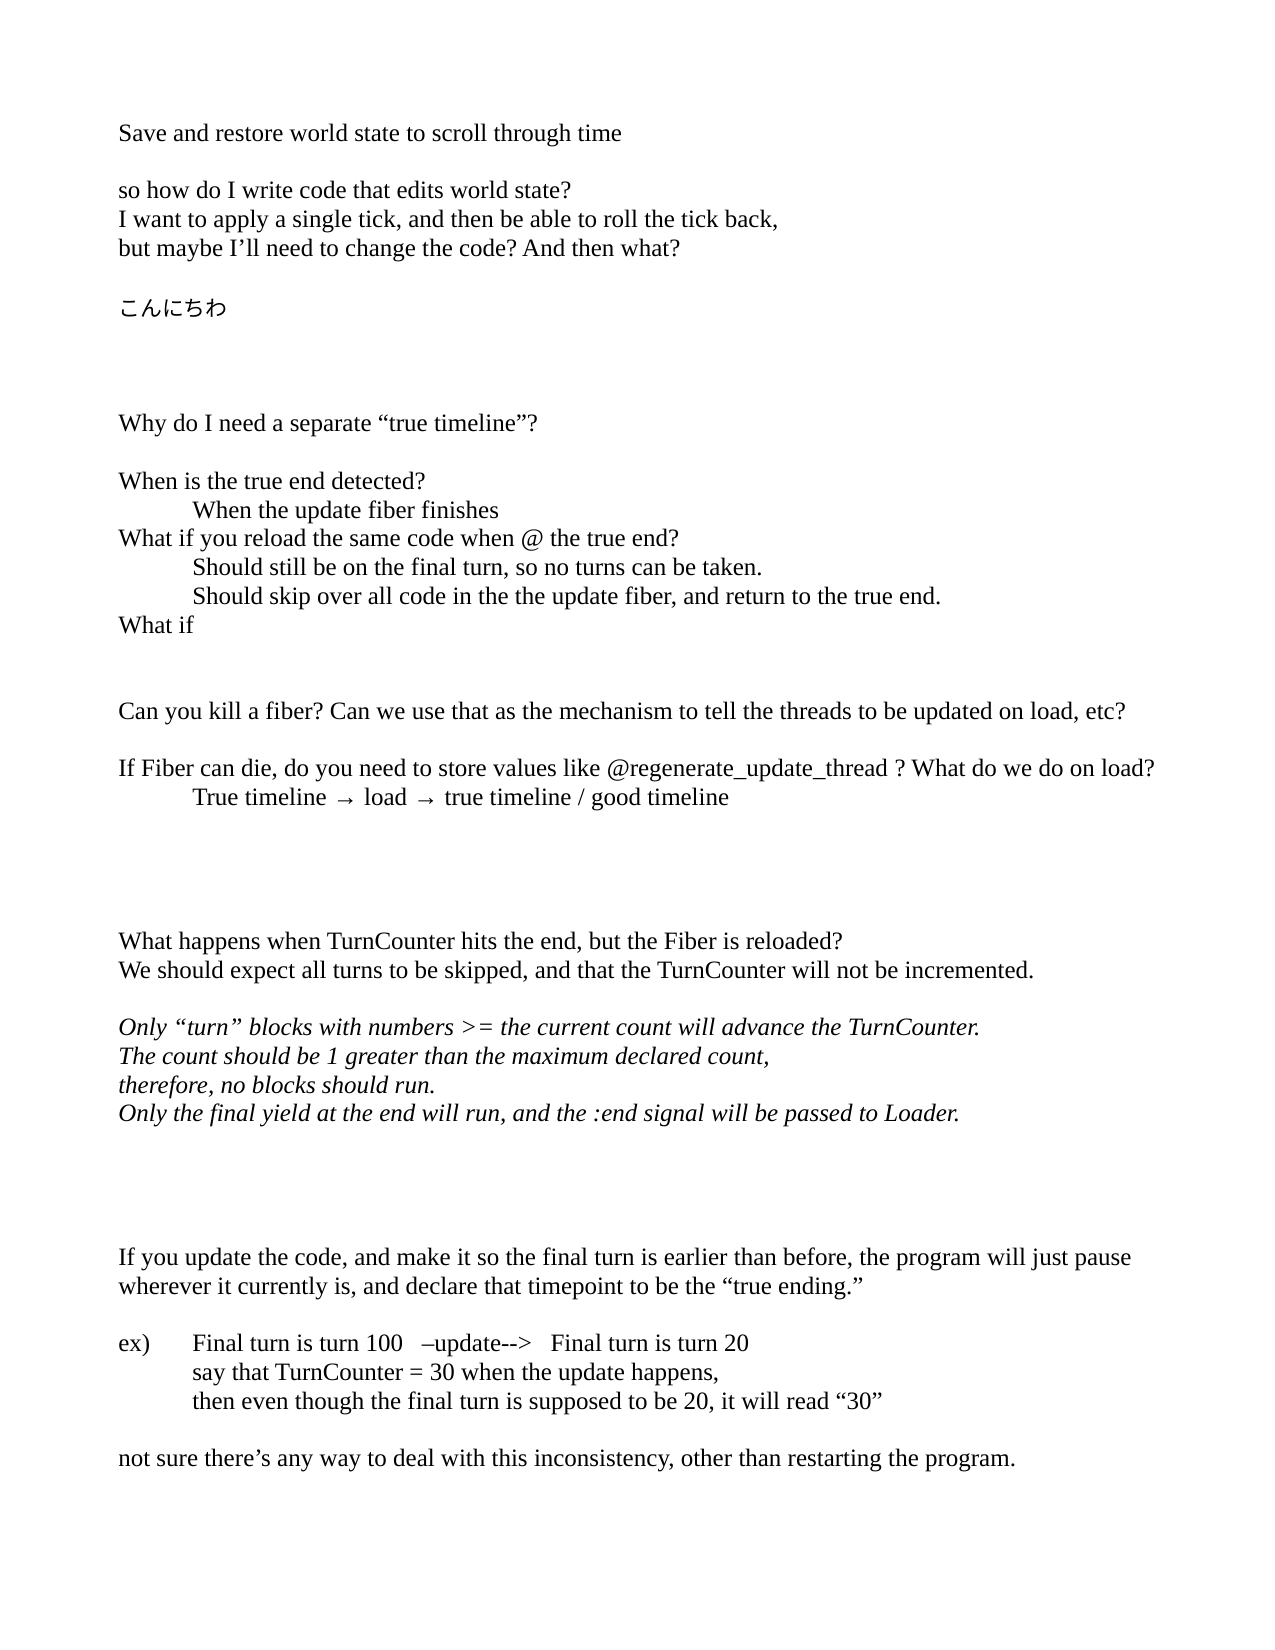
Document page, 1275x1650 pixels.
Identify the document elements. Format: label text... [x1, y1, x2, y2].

text therefore, no blocks should run. [118, 1070, 1157, 1098]
text then even though the final turn is supposed to be 20, it will read “30” [118, 1386, 1157, 1415]
text I want to apply a single tick, and then be able to roll the tick back, [118, 204, 1157, 233]
text こんにちわ [118, 291, 1157, 322]
text so how do I write code that edits world state? [118, 176, 1157, 204]
text We should expect all turns to be skipped, and that the TurnCounter will not be incremented. [118, 955, 1157, 983]
text What happens when TurnCounter hits the end, but the Fiber is reloaded? [118, 926, 1157, 955]
text say that TurnCounter = 30 when the update happens, [118, 1357, 1157, 1386]
text What if you reload the same code when @ the true end? [118, 523, 1157, 552]
text If Fiber can die, do you need to store values like @regenerate_update_thread​ ? What do we do on load? [118, 753, 1157, 782]
text The count should be 1 greater than the maximum declared count, [118, 1041, 1157, 1070]
text not sure there’s any way to deal with this inconsistency, other than restarting the program. [118, 1443, 1157, 1472]
text Should still be on the final turn, so no turns can be taken. [118, 552, 1157, 581]
text Only the final yield at the end will run, and the :end signal will be passed to Loader. [118, 1098, 1157, 1127]
text Why do I need a separate “true timeline”? [118, 408, 1157, 437]
text Should skip over all code in the the update fiber, and return to the true end. [118, 581, 1157, 610]
text What if [118, 610, 1157, 638]
text Save and restore world state to scroll through time [118, 118, 1157, 147]
text but maybe I’ll need to change the code? And then what? [118, 233, 1157, 262]
text True timeline → load → true timeline / good timeline [118, 782, 1157, 811]
text If you update the code, and make it so the final turn is earlier than before, the program will just pause wherever it currently is, and declare that timepoint to be the “true ending.” [118, 1242, 1157, 1300]
text When is the true end detected? [118, 466, 1157, 495]
text ex) Final turn is turn 100 –update--> Final turn is turn 20 [118, 1328, 1157, 1357]
text Only “turn” blocks with numbers >= the current count will advance the TurnCounter. [118, 1012, 1157, 1041]
text When the update fiber finishes [118, 495, 1157, 523]
text Can you kill a fiber? Can we use that as the mechanism to tell the threads to be updated on load, etc? [118, 696, 1157, 725]
